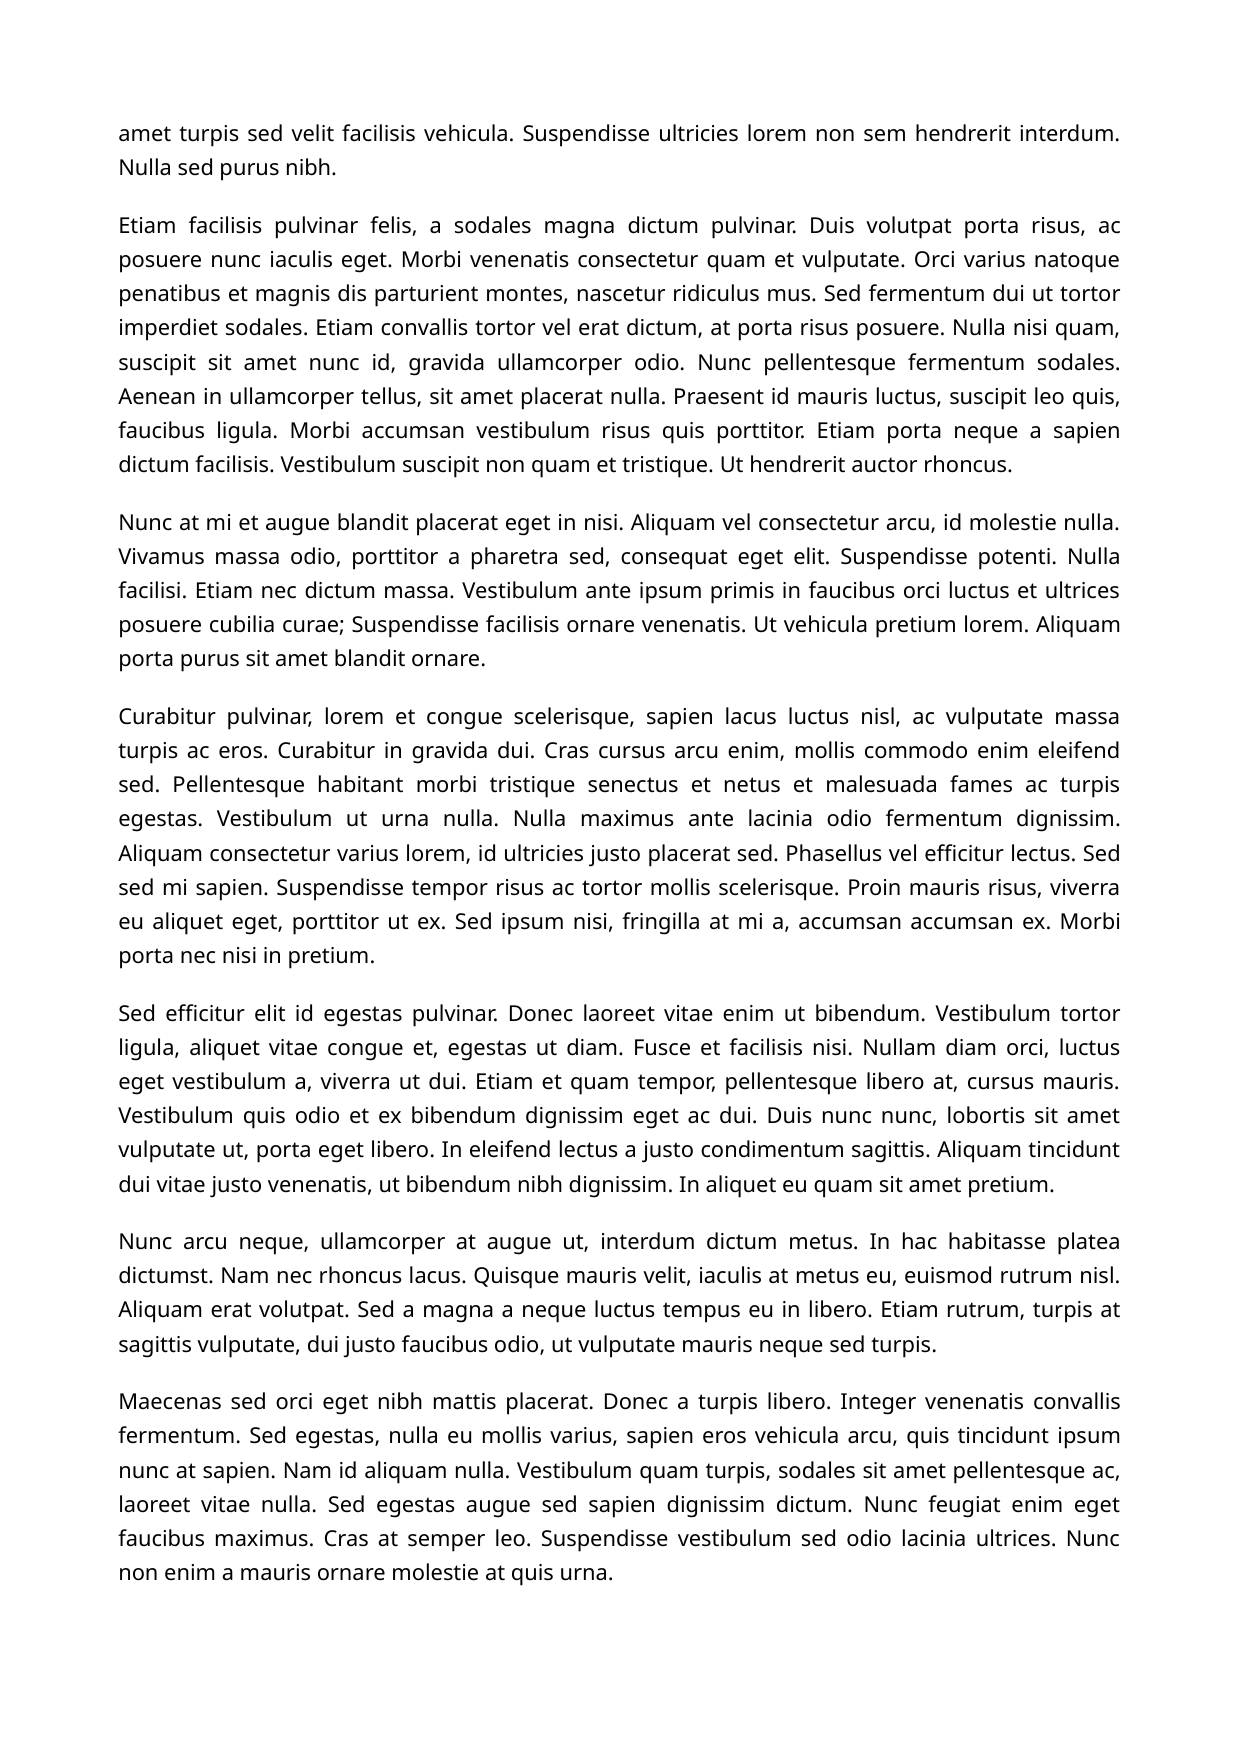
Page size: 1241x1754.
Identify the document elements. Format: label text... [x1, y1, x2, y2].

text Maecenas sed orci eget nibh mattis placerat. Donec a turpis libero. Integer venenatis convallis fermentum. Sed egestas, nulla eu mollis varius, sapien eros vehicula arcu, quis tincidunt ipsum nunc at sapien. Nam id aliquam nulla. Vestibulum quam turpis, sodales sit amet pellentesque ac, laoreet vitae nulla. Sed egestas augue sed sapien dignissim dictum. Nunc feugiat enim eget faucibus maximus. Cras at semper leo. Suspendisse vestibulum sed odio lacinia ultrices. Nunc non enim a mauris ornare molestie at quis urna. [118, 1386, 1122, 1587]
text Curabitur pulvinar, lorem et congue scelerisque, sapien lacus luctus nisl, ac vulputate massa turpis ac eros. Curabitur in gravida dui. Cras cursus arcu enim, mollis commodo enim eleifend sed. Pellentesque habitant morbi tristique senectus et netus et malesuada fames ac turpis egestas. Vestibulum ut urna nulla. Nulla maximus ante lacinia odio fermentum dignissim. Aliquam consectetur varius lorem, id ultricies justo placerat sed. Phasellus vel efficitur lectus. Sed sed mi sapien. Suspendisse tempor risus ac tortor mollis scelerisque. Proin mauris risus, viverra eu aliquet eget, porttitor ut ex. Sed ipsum nisi, fringilla at mi a, accumsan accumsan ex. Morbi porta nec nisi in pretium. [118, 701, 1122, 970]
text amet turpis sed velit facilisis vehicula. Suspendisse ultricies lorem non sem hendrerit interdum. Nulla sed purus nibh. [118, 118, 1122, 182]
text Nunc at mi et augue blandit placerat eget in nisi. Aliquam vel consectetur arcu, id molestie nulla. Vivamus massa odio, porttitor a pharetra sed, consequat eget elit. Suspendisse potenti. Nulla facilisi. Etiam nec dictum massa. Vestibulum ante ipsum primis in faucibus orci luctus et ultrices posuere cubilia curae; Suspendisse facilisis ornare venenatis. Ut vehicula pretium lorem. Aliquam porta purus sit amet blandit ornare. [118, 507, 1122, 673]
text Sed efficitur elit id egestas pulvinar. Donec laoreet vitae enim ut bibendum. Vestibulum tortor ligula, aliquet vitae congue et, egestas ut diam. Fusce et facilisis nisi. Nullam diam orci, luctus eget vestibulum a, viverra ut dui. Etiam et quam tempor, pellentesque libero at, cursus mauris. Vestibulum quis odio et ex bibendum dignissim eget ac dui. Duis nunc nunc, lobortis sit amet vulputate ut, porta eget libero. In eleifend lectus a justo condimentum sagittis. Aliquam tincidunt dui vitae justo venenatis, ut bibendum nibh dignissim. In aliquet eu quam sit amet pretium. [118, 998, 1122, 1198]
text Nunc arcu neque, ullamcorper at augue ut, interdum dictum metus. In hac habitasse platea dictumst. Nam nec rhoncus lacus. Quisque mauris velit, iaculis at metus eu, euismod rutrum nisl. Aliquam erat volutpat. Sed a magna a neque luctus tempus eu in libero. Etiam rutrum, turpis at sagittis vulputate, dui justo faucibus odio, ut vulputate mauris neque sed turpis. [118, 1226, 1122, 1358]
text Etiam facilisis pulvinar felis, a sodales magna dictum pulvinar. Duis volutpat porta risus, ac posuere nunc iaculis eget. Morbi venenatis consectetur quam et vulputate. Orci varius natoque penatibus et magnis dis parturient montes, nascetur ridiculus mus. Sed fermentum dui ut tortor imperdiet sodales. Etiam convallis tortor vel erat dictum, at porta risus posuere. Nulla nisi quam, suscipit sit amet nunc id, gravida ullamcorper odio. Nunc pellentesque fermentum sodales. Aenean in ullamcorper tellus, sit amet placerat nulla. Praesent id mauris luctus, suscipit leo quis, faucibus ligula. Morbi accumsan vestibulum risus quis porttitor. Etiam porta neque a sapien dictum facilisis. Vestibulum suscipit non quam et tristique. Ut hendrerit auctor rhoncus. [118, 210, 1122, 479]
